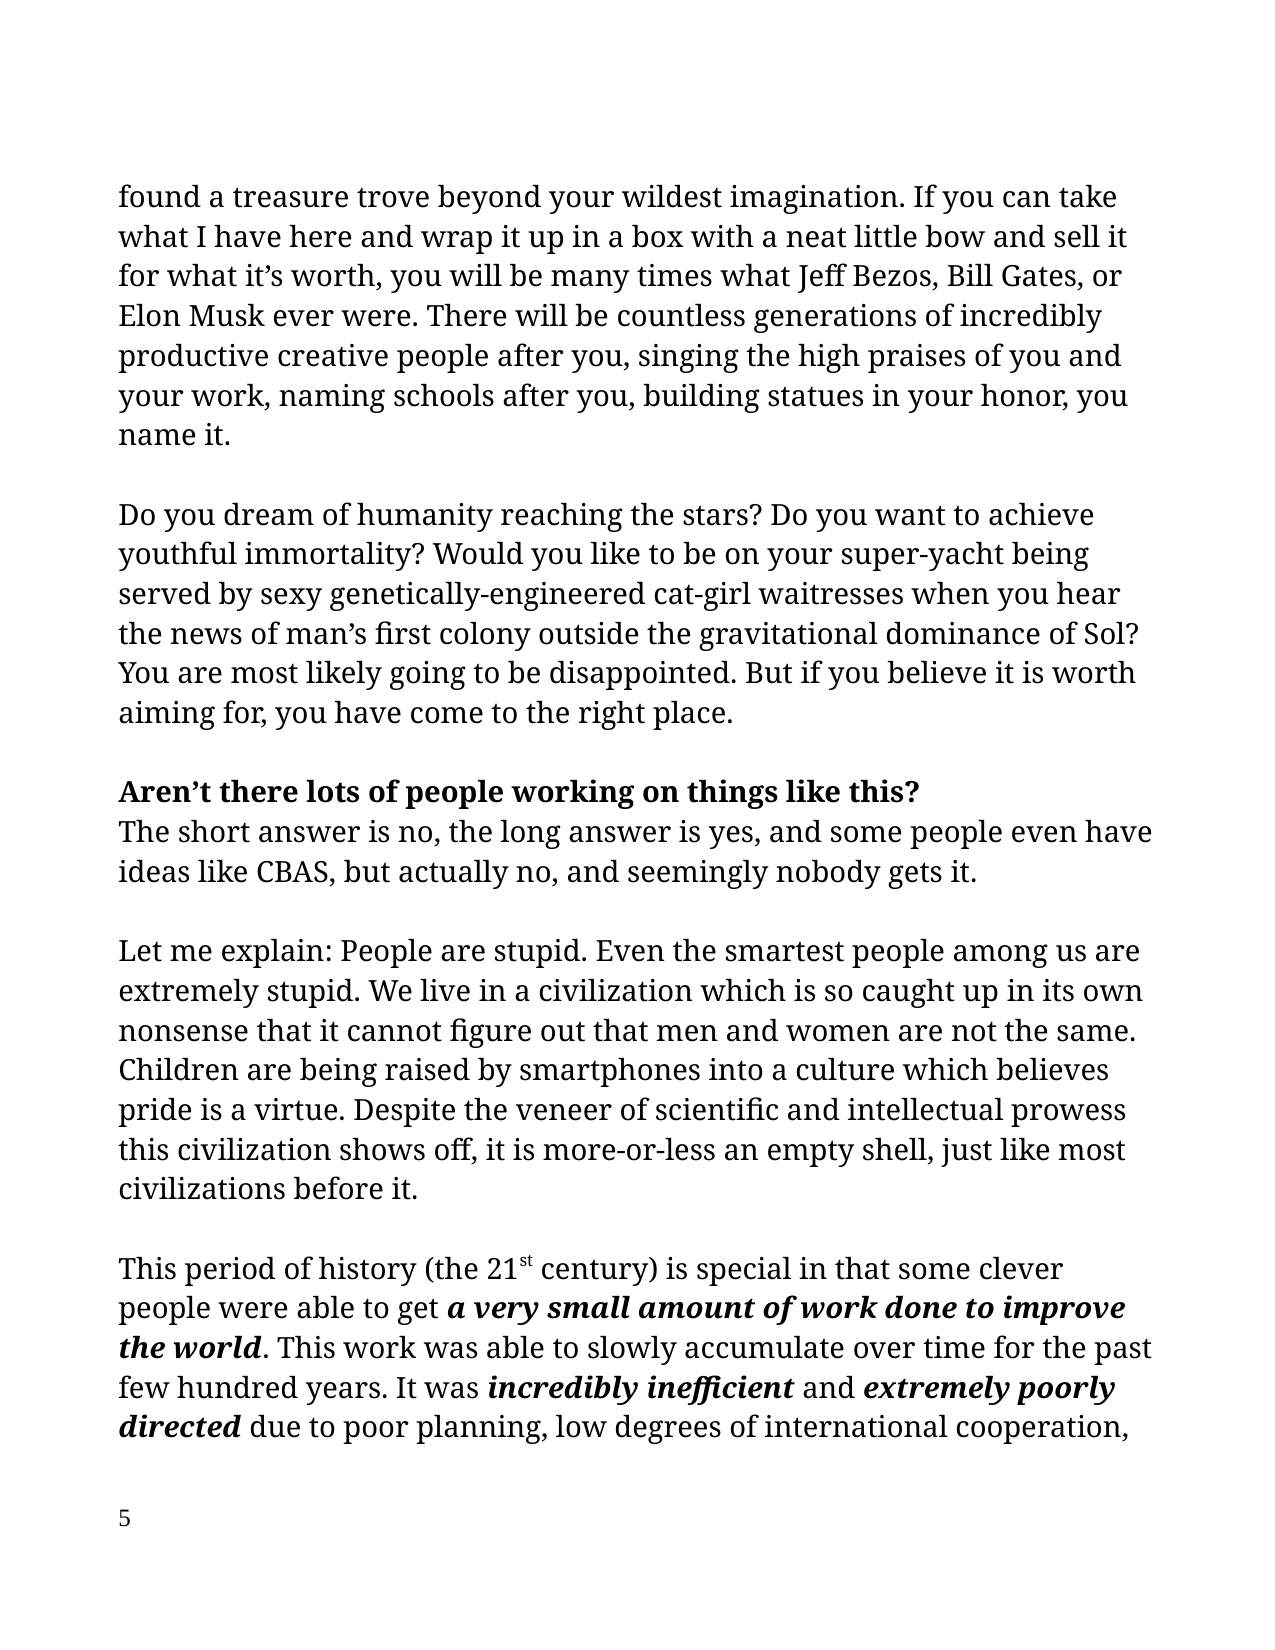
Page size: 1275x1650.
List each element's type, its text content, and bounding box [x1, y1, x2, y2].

text This period of history (the 21st century) is special in that some clever people were able to get a very small amount of work done to improve the world. This work was able to slowly accumulate over time for the past few hundred years. It was incredibly inefficient and extremely poorly directed due to poor planning, low degrees of international cooperation, [118, 1248, 1157, 1446]
text The short answer is no, the long answer is yes, and some people even have ideas like CBAS, but actually no, and seemingly nobody gets it. [118, 811, 1157, 891]
text Aren’t there lots of people working on things like this? [118, 772, 1157, 811]
text Let me explain: People are stupid. Even the smartest people among us are extremely stupid. We live in a civilization which is so caught up in its own nonsense that it cannot figure out that men and women are not the same. Children are being raised by smartphones into a culture which believes pride is a virtue. Despite the veneer of scientific and intellectual prowess this civilization shows off, it is more-or-less an empty shell, just like most civilizations before it. [118, 930, 1157, 1208]
text Do you dream of humanity reaching the stars? Do you want to achieve youthful immortality? Would you like to be on your super-yacht being served by sexy genetically-engineered cat-girl waitresses when you hear the news of man’s first colony outside the gravitational dominance of Sol? You are most likely going to be disappointed. But if you believe it is worth aiming for, you have come to the right place. [118, 494, 1157, 732]
text found a treasure trove beyond your wildest imagination. If you can take what I have here and wrap it up in a box with a neat little bow and sell it for what it’s worth, you will be many times what Jeff Bezos, Bill Gates, or Elon Musk ever were. There will be countless generations of incredibly productive creative people after you, singing the high praises of you and your work, naming schools after you, building statues in your honor, you name it. [118, 176, 1157, 454]
